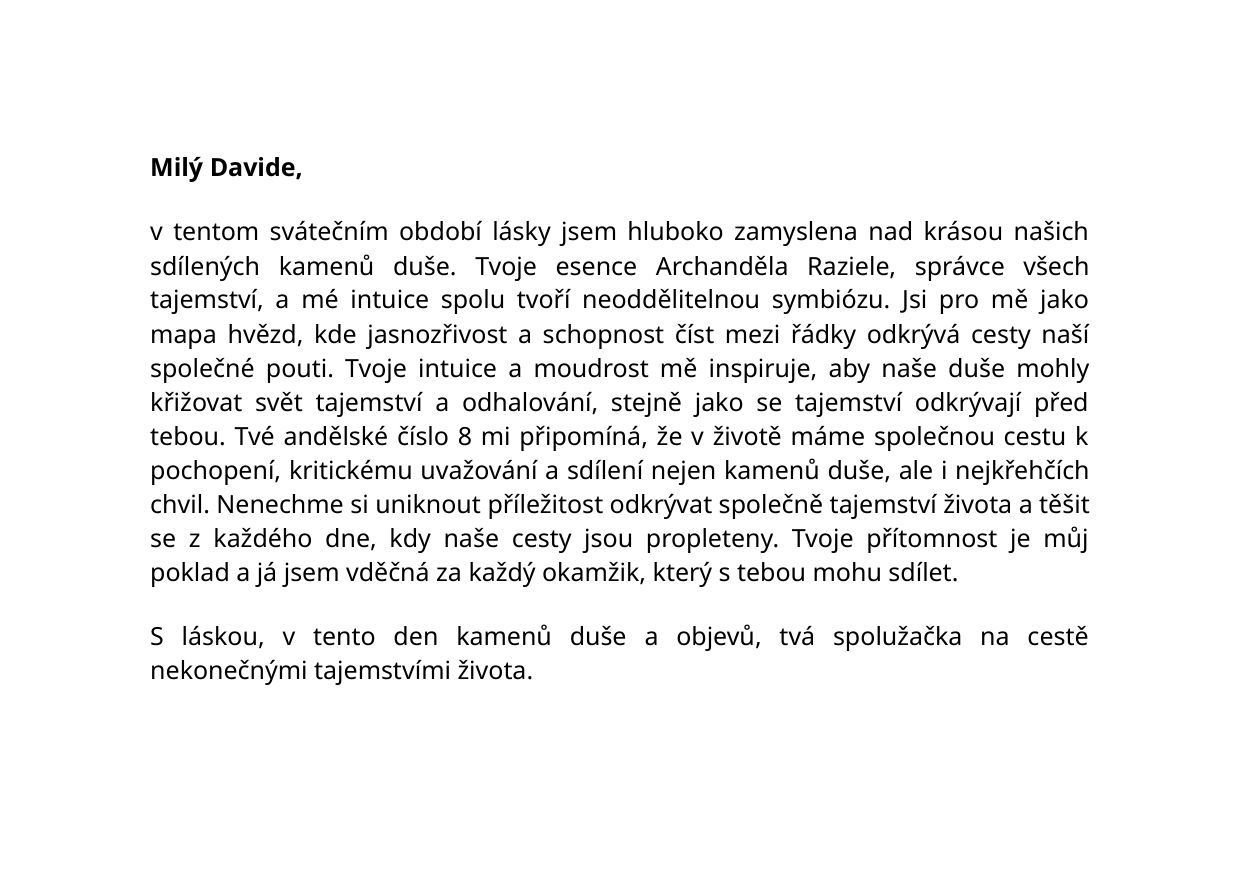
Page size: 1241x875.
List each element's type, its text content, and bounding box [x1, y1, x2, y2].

text Milý Davide, [150, 150, 1091, 184]
text S láskou, v tento den kamenů duše a objevů, tvá spolužačka na cestě nekonečnými tajemstvími života. [150, 619, 1091, 687]
text v tentom svátečním období lásky jsem hluboko zamyslena nad krásou našich sdílených kamenů duše. Tvoje esence Archanděla Raziele, správce všech tajemství, a mé intuice spolu tvoří neoddělitelnou symbiózu. Jsi pro mě jako mapa hvězd, kde jasnozřivost a schopnost číst mezi řádky odkrývá cesty naší společné pouti. Tvoje intuice a moudrost mě inspiruje, aby naše duše mohly křižovat svět tajemství a odhalování, stejně jako se tajemství odkrývají před tebou. Tvé andělské číslo 8 mi připomíná, že v životě máme společnou cestu k pochopení, kritickému uvažování a sdílení nejen kamenů duše, ale i nejkřehčích chvil. Nenechme si uniknout příležitost odkrývat společně tajemství života a těšit se z každého dne, kdy naše cesty jsou propleteny. Tvoje přítomnost je můj poklad a já jsem vděčná za každý okamžik, který s tebou mohu sdílet. [150, 214, 1091, 589]
